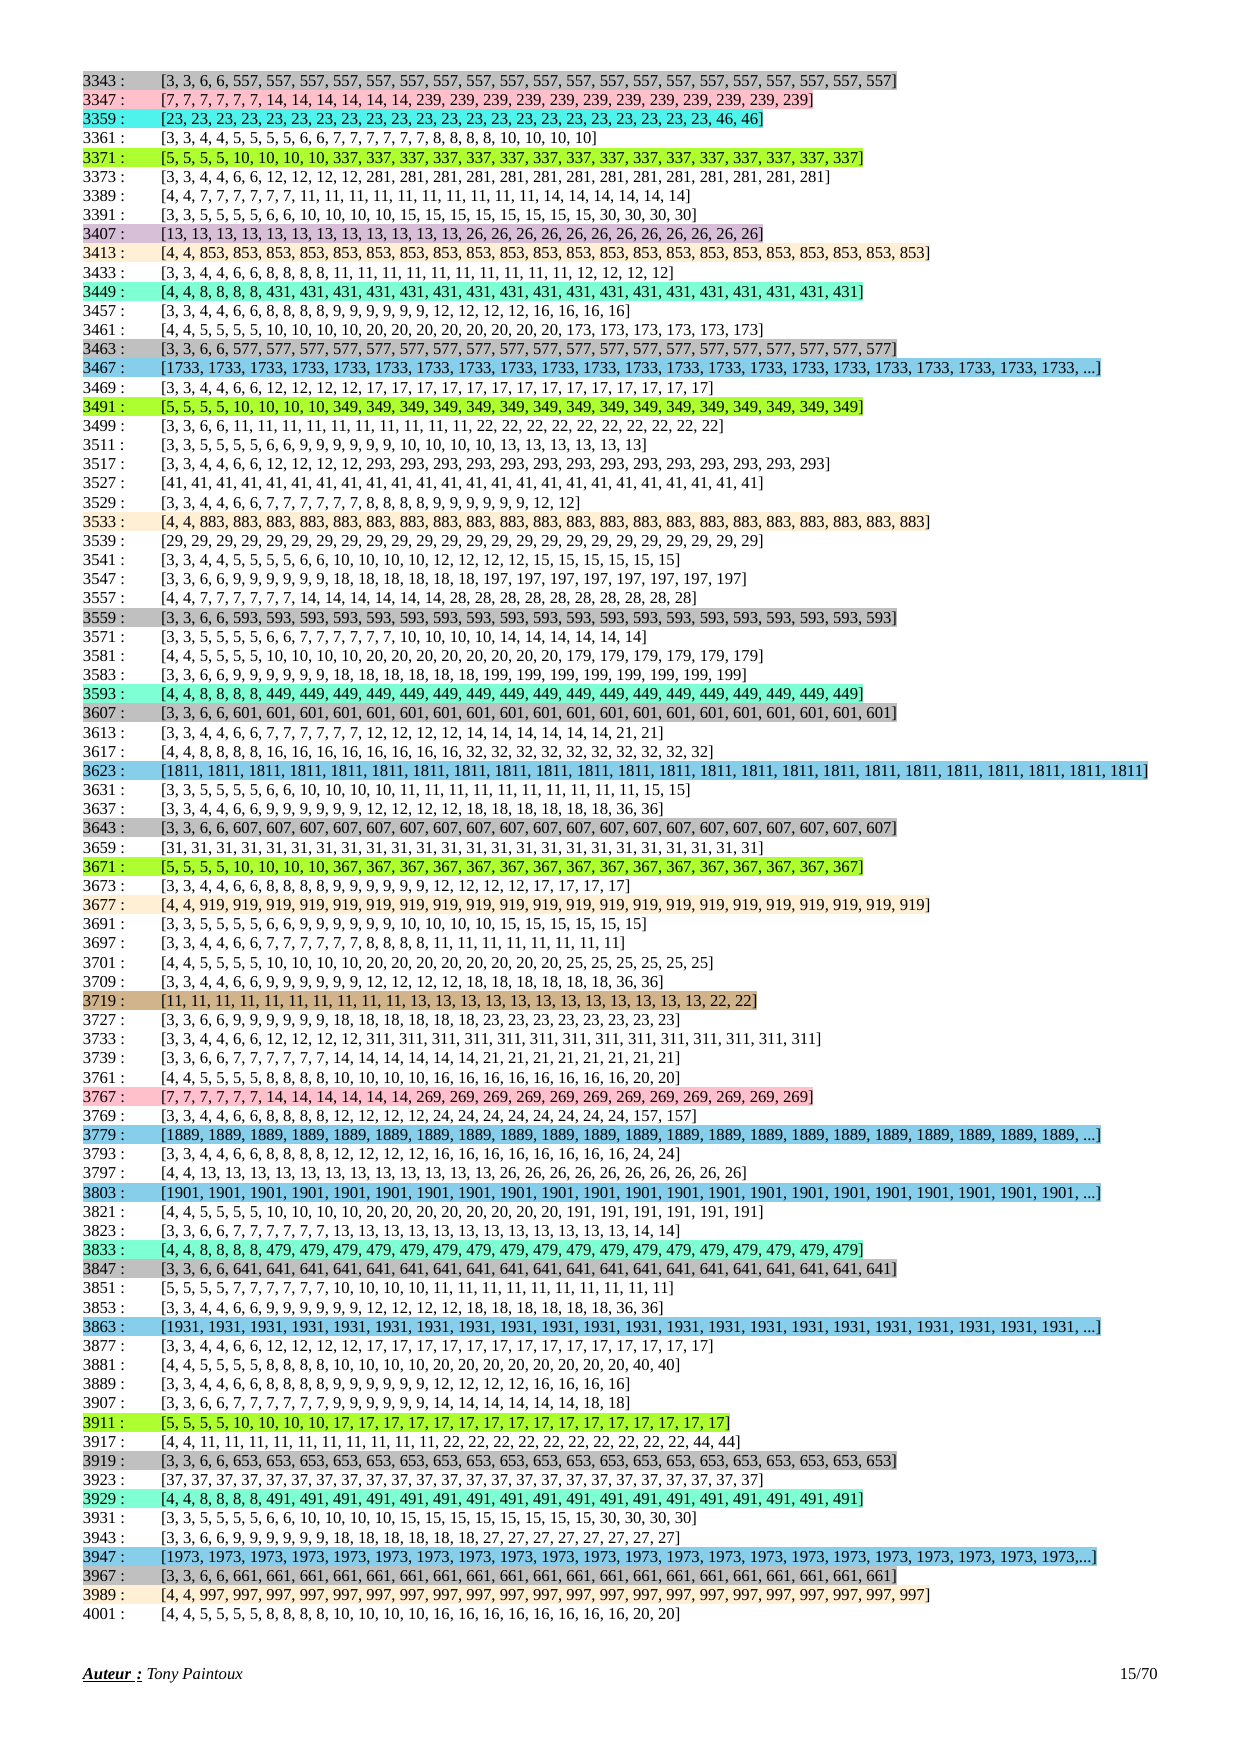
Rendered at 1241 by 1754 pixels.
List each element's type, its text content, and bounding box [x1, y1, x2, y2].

text 3923 : [37, 37, 37, 37, 37, 37, 37, 37, 37, 37, 37, 37, 37, 37, 37, 37, 37, 37, 37, 37, 37, 37, 37, 37] [83, 1470, 1157, 1489]
text 3637 : [3, 3, 4, 4, 6, 6, 9, 9, 9, 9, 9, 9, 12, 12, 12, 12, 18, 18, 18, 18, 18, 18, 36, 36] [83, 799, 1157, 818]
text 3709 : [3, 3, 4, 4, 6, 6, 9, 9, 9, 9, 9, 9, 12, 12, 12, 12, 18, 18, 18, 18, 18, 18, 36, 36] [83, 972, 1157, 991]
text 3449 : [4, 4, 8, 8, 8, 8, 431, 431, 431, 431, 431, 431, 431, 431, 431, 431, 431, 431, 431, 431, 431, 431, 431, 431] [83, 282, 1157, 301]
text 3719 : [11, 11, 11, 11, 11, 11, 11, 11, 11, 11, 13, 13, 13, 13, 13, 13, 13, 13, 13, 13, 13, 13, 22, 22] [83, 991, 1157, 1010]
text 3853 : [3, 3, 4, 4, 6, 6, 9, 9, 9, 9, 9, 9, 12, 12, 12, 12, 18, 18, 18, 18, 18, 18, 36, 36] [83, 1297, 1157, 1317]
text 3343 : [3, 3, 6, 6, 557, 557, 557, 557, 557, 557, 557, 557, 557, 557, 557, 557, 557, 557, 557, 557, 557, 557, 557, 557] [83, 71, 1157, 90]
text 3583 : [3, 3, 6, 6, 9, 9, 9, 9, 9, 9, 18, 18, 18, 18, 18, 18, 199, 199, 199, 199, 199, 199, 199, 199] [83, 665, 1157, 684]
text 3433 : [3, 3, 4, 4, 6, 6, 8, 8, 8, 8, 11, 11, 11, 11, 11, 11, 11, 11, 11, 11, 12, 12, 12, 12] [83, 262, 1157, 282]
text 3947 : [1973, 1973, 1973, 1973, 1973, 1973, 1973, 1973, 1973, 1973, 1973, 1973, 1973, 1973, 1973, 1973, 1973, 1973, 1973, 1973, 1973, 1973,...] [83, 1547, 1157, 1566]
text 3863 : [1931, 1931, 1931, 1931, 1931, 1931, 1931, 1931, 1931, 1931, 1931, 1931, 1931, 1931, 1931, 1931, 1931, 1931, 1931, 1931, 1931, 1931, ...] [83, 1317, 1157, 1336]
text 3877 : [3, 3, 4, 4, 6, 6, 12, 12, 12, 12, 17, 17, 17, 17, 17, 17, 17, 17, 17, 17, 17, 17, 17, 17] [83, 1336, 1157, 1355]
text 3407 : [13, 13, 13, 13, 13, 13, 13, 13, 13, 13, 13, 13, 26, 26, 26, 26, 26, 26, 26, 26, 26, 26, 26, 26] [83, 224, 1157, 243]
text 3919 : [3, 3, 6, 6, 653, 653, 653, 653, 653, 653, 653, 653, 653, 653, 653, 653, 653, 653, 653, 653, 653, 653, 653, 653] [83, 1451, 1157, 1470]
text 3643 : [3, 3, 6, 6, 607, 607, 607, 607, 607, 607, 607, 607, 607, 607, 607, 607, 607, 607, 607, 607, 607, 607, 607, 607] [83, 818, 1157, 837]
text 3851 : [5, 5, 5, 5, 7, 7, 7, 7, 7, 7, 10, 10, 10, 10, 11, 11, 11, 11, 11, 11, 11, 11, 11, 11] [83, 1278, 1157, 1297]
text 3541 : [3, 3, 4, 4, 5, 5, 5, 5, 6, 6, 10, 10, 10, 10, 12, 12, 12, 12, 15, 15, 15, 15, 15, 15] [83, 550, 1157, 569]
text 3823 : [3, 3, 6, 6, 7, 7, 7, 7, 7, 7, 13, 13, 13, 13, 13, 13, 13, 13, 13, 13, 13, 13, 14, 14] [83, 1221, 1157, 1240]
text 3389 : [4, 4, 7, 7, 7, 7, 7, 7, 11, 11, 11, 11, 11, 11, 11, 11, 11, 11, 14, 14, 14, 14, 14, 14] [83, 186, 1157, 205]
text 3929 : [4, 4, 8, 8, 8, 8, 491, 491, 491, 491, 491, 491, 491, 491, 491, 491, 491, 491, 491, 491, 491, 491, 491, 491] [83, 1489, 1157, 1508]
text 3701 : [4, 4, 5, 5, 5, 5, 10, 10, 10, 10, 20, 20, 20, 20, 20, 20, 20, 20, 25, 25, 25, 25, 25, 25] [83, 952, 1157, 972]
text 3911 : [5, 5, 5, 5, 10, 10, 10, 10, 17, 17, 17, 17, 17, 17, 17, 17, 17, 17, 17, 17, 17, 17, 17, 17] [83, 1412, 1157, 1432]
text 3607 : [3, 3, 6, 6, 601, 601, 601, 601, 601, 601, 601, 601, 601, 601, 601, 601, 601, 601, 601, 601, 601, 601, 601, 601] [83, 703, 1157, 722]
text 4001 : [4, 4, 5, 5, 5, 5, 8, 8, 8, 8, 10, 10, 10, 10, 16, 16, 16, 16, 16, 16, 16, 16, 20, 20] [83, 1604, 1157, 1623]
text 3463 : [3, 3, 6, 6, 577, 577, 577, 577, 577, 577, 577, 577, 577, 577, 577, 577, 577, 577, 577, 577, 577, 577, 577, 577] [83, 339, 1157, 358]
text 3739 : [3, 3, 6, 6, 7, 7, 7, 7, 7, 7, 14, 14, 14, 14, 14, 14, 21, 21, 21, 21, 21, 21, 21, 21] [83, 1048, 1157, 1067]
text 3671 : [5, 5, 5, 5, 10, 10, 10, 10, 367, 367, 367, 367, 367, 367, 367, 367, 367, 367, 367, 367, 367, 367, 367, 367] [83, 857, 1157, 876]
text 3461 : [4, 4, 5, 5, 5, 5, 10, 10, 10, 10, 20, 20, 20, 20, 20, 20, 20, 20, 173, 173, 173, 173, 173, 173] [83, 320, 1157, 339]
text 3697 : [3, 3, 4, 4, 6, 6, 7, 7, 7, 7, 7, 7, 8, 8, 8, 8, 11, 11, 11, 11, 11, 11, 11, 11] [83, 933, 1157, 952]
text 3797 : [4, 4, 13, 13, 13, 13, 13, 13, 13, 13, 13, 13, 13, 13, 26, 26, 26, 26, 26, 26, 26, 26, 26, 26] [83, 1163, 1157, 1182]
text 3613 : [3, 3, 4, 4, 6, 6, 7, 7, 7, 7, 7, 7, 12, 12, 12, 12, 14, 14, 14, 14, 14, 14, 21, 21] [83, 722, 1157, 742]
text 3989 : [4, 4, 997, 997, 997, 997, 997, 997, 997, 997, 997, 997, 997, 997, 997, 997, 997, 997, 997, 997, 997, 997, 997, 997] [83, 1585, 1157, 1604]
text 3469 : [3, 3, 4, 4, 6, 6, 12, 12, 12, 12, 17, 17, 17, 17, 17, 17, 17, 17, 17, 17, 17, 17, 17, 17] [83, 377, 1157, 397]
text 3889 : [3, 3, 4, 4, 6, 6, 8, 8, 8, 8, 9, 9, 9, 9, 9, 9, 12, 12, 12, 12, 16, 16, 16, 16] [83, 1374, 1157, 1393]
text 3557 : [4, 4, 7, 7, 7, 7, 7, 7, 14, 14, 14, 14, 14, 14, 28, 28, 28, 28, 28, 28, 28, 28, 28, 28] [83, 588, 1157, 607]
text 3733 : [3, 3, 4, 4, 6, 6, 12, 12, 12, 12, 311, 311, 311, 311, 311, 311, 311, 311, 311, 311, 311, 311, 311, 311] [83, 1029, 1157, 1048]
text 3943 : [3, 3, 6, 6, 9, 9, 9, 9, 9, 9, 18, 18, 18, 18, 18, 18, 27, 27, 27, 27, 27, 27, 27, 27] [83, 1527, 1157, 1547]
text 3571 : [3, 3, 5, 5, 5, 5, 6, 6, 7, 7, 7, 7, 7, 7, 10, 10, 10, 10, 14, 14, 14, 14, 14, 14] [83, 627, 1157, 646]
text 3727 : [3, 3, 6, 6, 9, 9, 9, 9, 9, 9, 18, 18, 18, 18, 18, 18, 23, 23, 23, 23, 23, 23, 23, 23] [83, 1010, 1157, 1029]
text 3527 : [41, 41, 41, 41, 41, 41, 41, 41, 41, 41, 41, 41, 41, 41, 41, 41, 41, 41, 41, 41, 41, 41, 41, 41] [83, 473, 1157, 492]
text 3793 : [3, 3, 4, 4, 6, 6, 8, 8, 8, 8, 12, 12, 12, 12, 16, 16, 16, 16, 16, 16, 16, 16, 24, 24] [83, 1144, 1157, 1163]
text 3371 : [5, 5, 5, 5, 10, 10, 10, 10, 337, 337, 337, 337, 337, 337, 337, 337, 337, 337, 337, 337, 337, 337, 337, 337] [83, 147, 1157, 167]
text 3413 : [4, 4, 853, 853, 853, 853, 853, 853, 853, 853, 853, 853, 853, 853, 853, 853, 853, 853, 853, 853, 853, 853, 853, 853] [83, 243, 1157, 262]
text 3821 : [4, 4, 5, 5, 5, 5, 10, 10, 10, 10, 20, 20, 20, 20, 20, 20, 20, 20, 191, 191, 191, 191, 191, 191] [83, 1202, 1157, 1221]
text 3623 : [1811, 1811, 1811, 1811, 1811, 1811, 1811, 1811, 1811, 1811, 1811, 1811, 1811, 1811, 1811, 1811, 1811, 1811, 1811, 1811, 1811, 1811, 1811, 1811] [83, 761, 1157, 780]
text 3491 : [5, 5, 5, 5, 10, 10, 10, 10, 349, 349, 349, 349, 349, 349, 349, 349, 349, 349, 349, 349, 349, 349, 349, 349] [83, 397, 1157, 416]
text 3677 : [4, 4, 919, 919, 919, 919, 919, 919, 919, 919, 919, 919, 919, 919, 919, 919, 919, 919, 919, 919, 919, 919, 919, 919] [83, 895, 1157, 914]
text 3533 : [4, 4, 883, 883, 883, 883, 883, 883, 883, 883, 883, 883, 883, 883, 883, 883, 883, 883, 883, 883, 883, 883, 883, 883] [83, 512, 1157, 531]
text 3691 : [3, 3, 5, 5, 5, 5, 6, 6, 9, 9, 9, 9, 9, 9, 10, 10, 10, 10, 15, 15, 15, 15, 15, 15] [83, 914, 1157, 933]
text 3673 : [3, 3, 4, 4, 6, 6, 8, 8, 8, 8, 9, 9, 9, 9, 9, 9, 12, 12, 12, 12, 17, 17, 17, 17] [83, 876, 1157, 895]
text 3779 : [1889, 1889, 1889, 1889, 1889, 1889, 1889, 1889, 1889, 1889, 1889, 1889, 1889, 1889, 1889, 1889, 1889, 1889, 1889, 1889, 1889, 1889, ...] [83, 1125, 1157, 1144]
text 3917 : [4, 4, 11, 11, 11, 11, 11, 11, 11, 11, 11, 11, 22, 22, 22, 22, 22, 22, 22, 22, 22, 22, 44, 44] [83, 1432, 1157, 1451]
text 3833 : [4, 4, 8, 8, 8, 8, 479, 479, 479, 479, 479, 479, 479, 479, 479, 479, 479, 479, 479, 479, 479, 479, 479, 479] [83, 1240, 1157, 1259]
text 3769 : [3, 3, 4, 4, 6, 6, 8, 8, 8, 8, 12, 12, 12, 12, 24, 24, 24, 24, 24, 24, 24, 24, 157, 157] [83, 1106, 1157, 1125]
text 3547 : [3, 3, 6, 6, 9, 9, 9, 9, 9, 9, 18, 18, 18, 18, 18, 18, 197, 197, 197, 197, 197, 197, 197, 197] [83, 569, 1157, 588]
text 3511 : [3, 3, 5, 5, 5, 5, 6, 6, 9, 9, 9, 9, 9, 9, 10, 10, 10, 10, 13, 13, 13, 13, 13, 13] [83, 435, 1157, 454]
text 3361 : [3, 3, 4, 4, 5, 5, 5, 5, 6, 6, 7, 7, 7, 7, 7, 7, 8, 8, 8, 8, 10, 10, 10, 10] [83, 128, 1157, 147]
text 3391 : [3, 3, 5, 5, 5, 5, 6, 6, 10, 10, 10, 10, 15, 15, 15, 15, 15, 15, 15, 15, 30, 30, 30, 30] [83, 205, 1157, 224]
text 3581 : [4, 4, 5, 5, 5, 5, 10, 10, 10, 10, 20, 20, 20, 20, 20, 20, 20, 20, 179, 179, 179, 179, 179, 179] [83, 646, 1157, 665]
text 3881 : [4, 4, 5, 5, 5, 5, 8, 8, 8, 8, 10, 10, 10, 10, 20, 20, 20, 20, 20, 20, 20, 20, 40, 40] [83, 1355, 1157, 1374]
text 3499 : [3, 3, 6, 6, 11, 11, 11, 11, 11, 11, 11, 11, 11, 11, 22, 22, 22, 22, 22, 22, 22, 22, 22, 22] [83, 416, 1157, 435]
text 3517 : [3, 3, 4, 4, 6, 6, 12, 12, 12, 12, 293, 293, 293, 293, 293, 293, 293, 293, 293, 293, 293, 293, 293, 293] [83, 454, 1157, 473]
text 3631 : [3, 3, 5, 5, 5, 5, 6, 6, 10, 10, 10, 10, 11, 11, 11, 11, 11, 11, 11, 11, 11, 11, 15, 15] [83, 780, 1157, 799]
text 3373 : [3, 3, 4, 4, 6, 6, 12, 12, 12, 12, 281, 281, 281, 281, 281, 281, 281, 281, 281, 281, 281, 281, 281, 281] [83, 167, 1157, 186]
text 3457 : [3, 3, 4, 4, 6, 6, 8, 8, 8, 8, 9, 9, 9, 9, 9, 9, 12, 12, 12, 12, 16, 16, 16, 16] [83, 301, 1157, 320]
text 3347 : [7, 7, 7, 7, 7, 7, 14, 14, 14, 14, 14, 14, 239, 239, 239, 239, 239, 239, 239, 239, 239, 239, 239, 239] [83, 90, 1157, 109]
text 3907 : [3, 3, 6, 6, 7, 7, 7, 7, 7, 7, 9, 9, 9, 9, 9, 9, 14, 14, 14, 14, 14, 14, 18, 18] [83, 1393, 1157, 1412]
text 3659 : [31, 31, 31, 31, 31, 31, 31, 31, 31, 31, 31, 31, 31, 31, 31, 31, 31, 31, 31, 31, 31, 31, 31, 31] [83, 837, 1157, 857]
text 3559 : [3, 3, 6, 6, 593, 593, 593, 593, 593, 593, 593, 593, 593, 593, 593, 593, 593, 593, 593, 593, 593, 593, 593, 593] [83, 607, 1157, 627]
text 3761 : [4, 4, 5, 5, 5, 5, 8, 8, 8, 8, 10, 10, 10, 10, 16, 16, 16, 16, 16, 16, 16, 16, 20, 20] [83, 1067, 1157, 1087]
text 3539 : [29, 29, 29, 29, 29, 29, 29, 29, 29, 29, 29, 29, 29, 29, 29, 29, 29, 29, 29, 29, 29, 29, 29, 29] [83, 531, 1157, 550]
text 3529 : [3, 3, 4, 4, 6, 6, 7, 7, 7, 7, 7, 7, 8, 8, 8, 8, 9, 9, 9, 9, 9, 9, 12, 12] [83, 492, 1157, 512]
text 3803 : [1901, 1901, 1901, 1901, 1901, 1901, 1901, 1901, 1901, 1901, 1901, 1901, 1901, 1901, 1901, 1901, 1901, 1901, 1901, 1901, 1901, 1901, ...] [83, 1182, 1157, 1202]
text 3767 : [7, 7, 7, 7, 7, 7, 14, 14, 14, 14, 14, 14, 269, 269, 269, 269, 269, 269, 269, 269, 269, 269, 269, 269] [83, 1087, 1157, 1106]
text 3467 : [1733, 1733, 1733, 1733, 1733, 1733, 1733, 1733, 1733, 1733, 1733, 1733, 1733, 1733, 1733, 1733, 1733, 1733, 1733, 1733, 1733, 1733, ...] [83, 358, 1157, 377]
text 3931 : [3, 3, 5, 5, 5, 5, 6, 6, 10, 10, 10, 10, 15, 15, 15, 15, 15, 15, 15, 15, 30, 30, 30, 30] [83, 1508, 1157, 1527]
text 3847 : [3, 3, 6, 6, 641, 641, 641, 641, 641, 641, 641, 641, 641, 641, 641, 641, 641, 641, 641, 641, 641, 641, 641, 641] [83, 1259, 1157, 1278]
text 3593 : [4, 4, 8, 8, 8, 8, 449, 449, 449, 449, 449, 449, 449, 449, 449, 449, 449, 449, 449, 449, 449, 449, 449, 449] [83, 684, 1157, 703]
text 3967 : [3, 3, 6, 6, 661, 661, 661, 661, 661, 661, 661, 661, 661, 661, 661, 661, 661, 661, 661, 661, 661, 661, 661, 661] [83, 1566, 1157, 1585]
text 3617 : [4, 4, 8, 8, 8, 8, 16, 16, 16, 16, 16, 16, 16, 16, 32, 32, 32, 32, 32, 32, 32, 32, 32, 32] [83, 742, 1157, 761]
text 3359 : [23, 23, 23, 23, 23, 23, 23, 23, 23, 23, 23, 23, 23, 23, 23, 23, 23, 23, 23, 23, 23, 23, 46, 46] [83, 109, 1157, 128]
